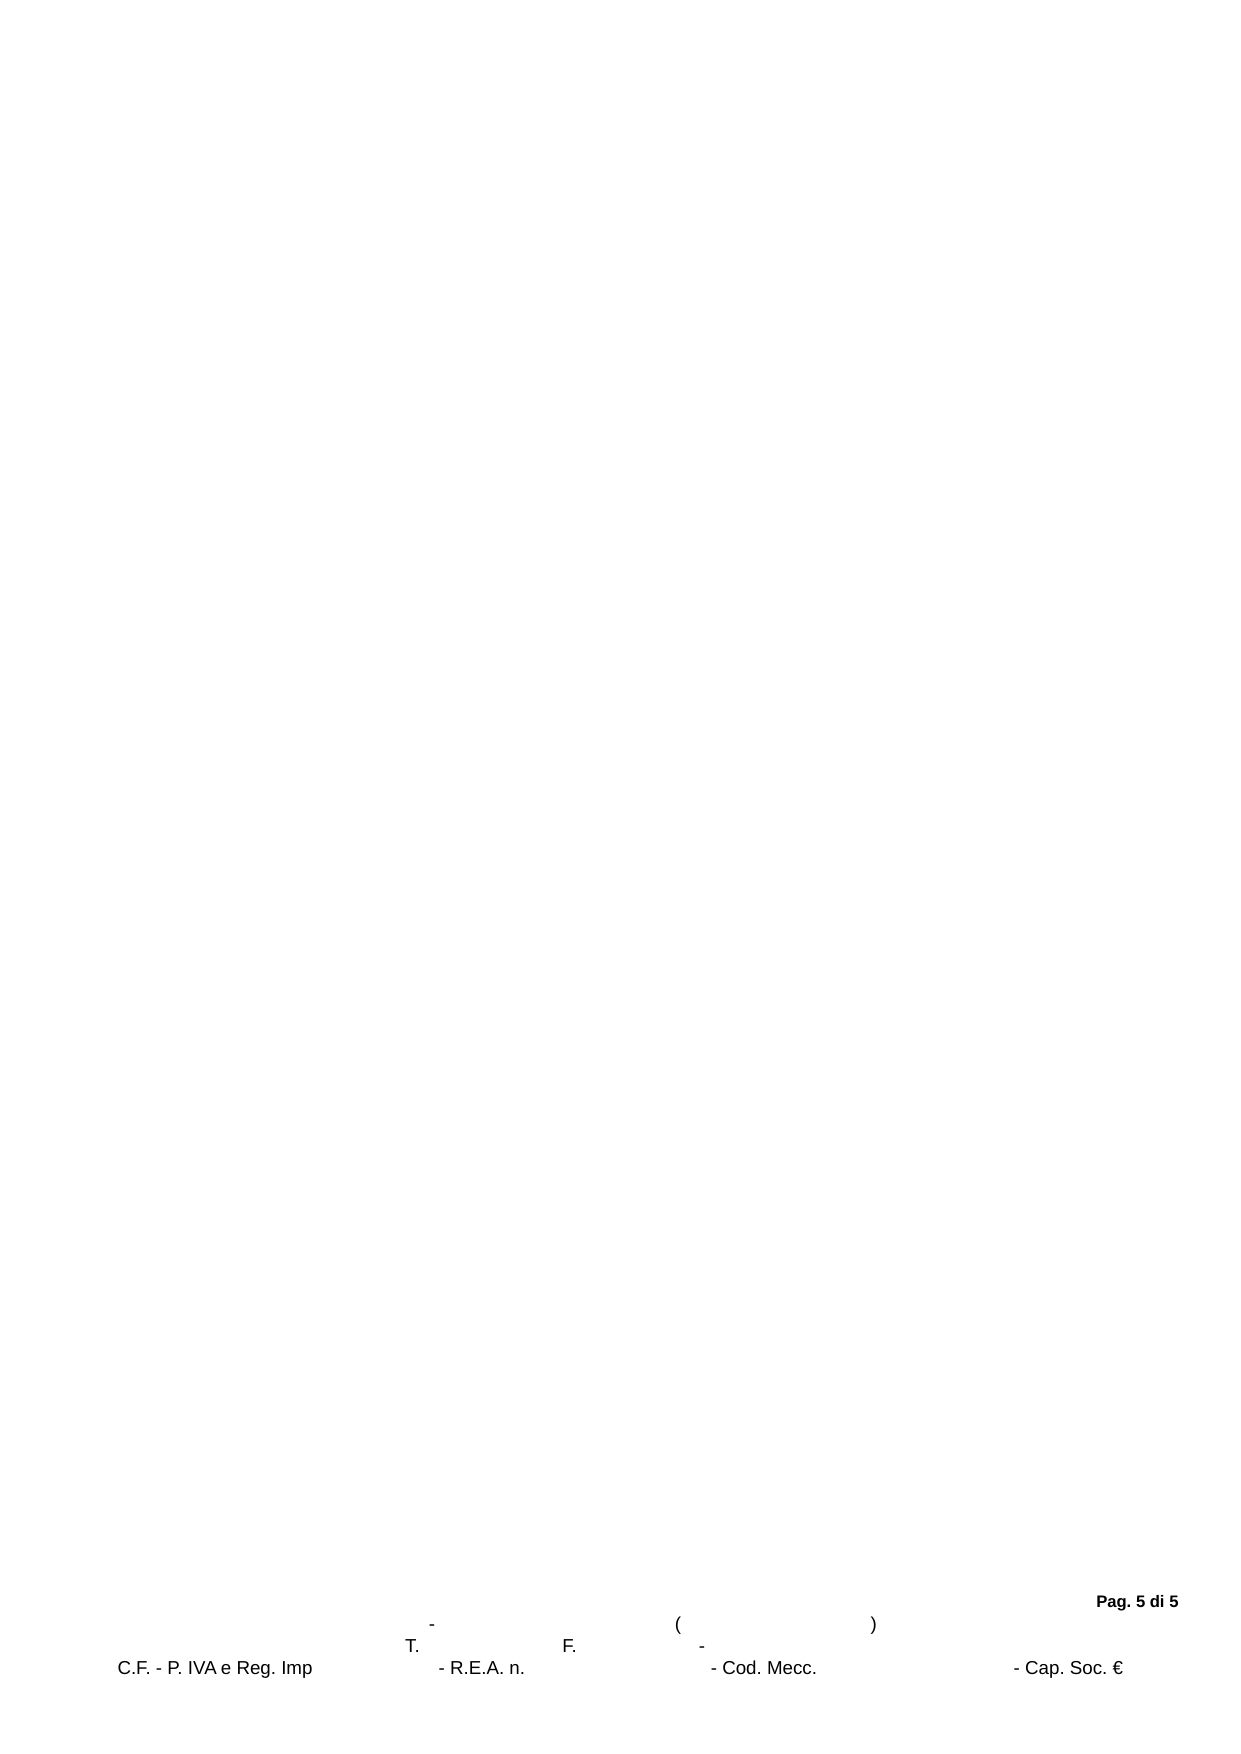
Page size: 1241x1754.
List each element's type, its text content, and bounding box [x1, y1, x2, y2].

text </if> [59, 217, 1181, 231]
text </for> [59, 233, 1181, 247]
